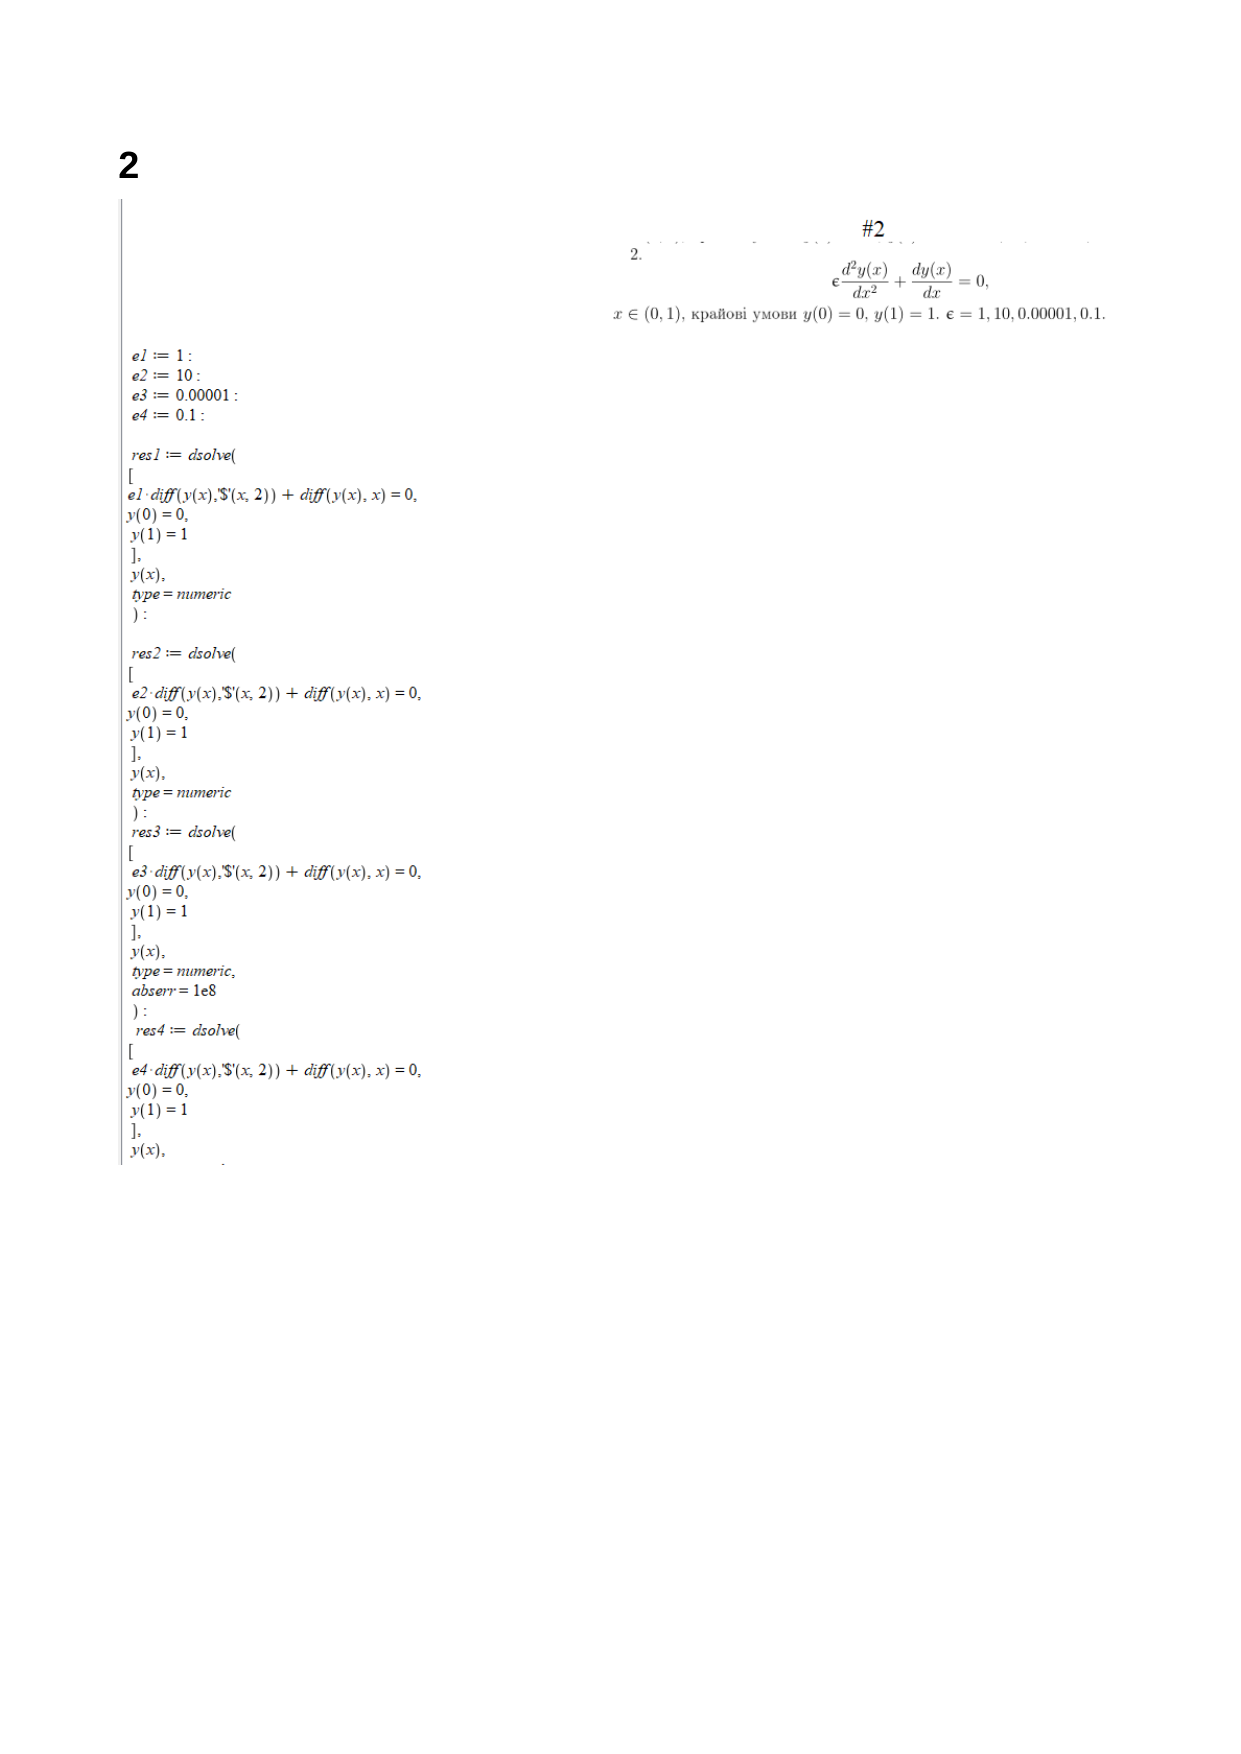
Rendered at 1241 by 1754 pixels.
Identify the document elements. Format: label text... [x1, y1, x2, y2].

picture [118, 199, 1123, 1165]
subtitle 2 [118, 143, 1122, 187]
